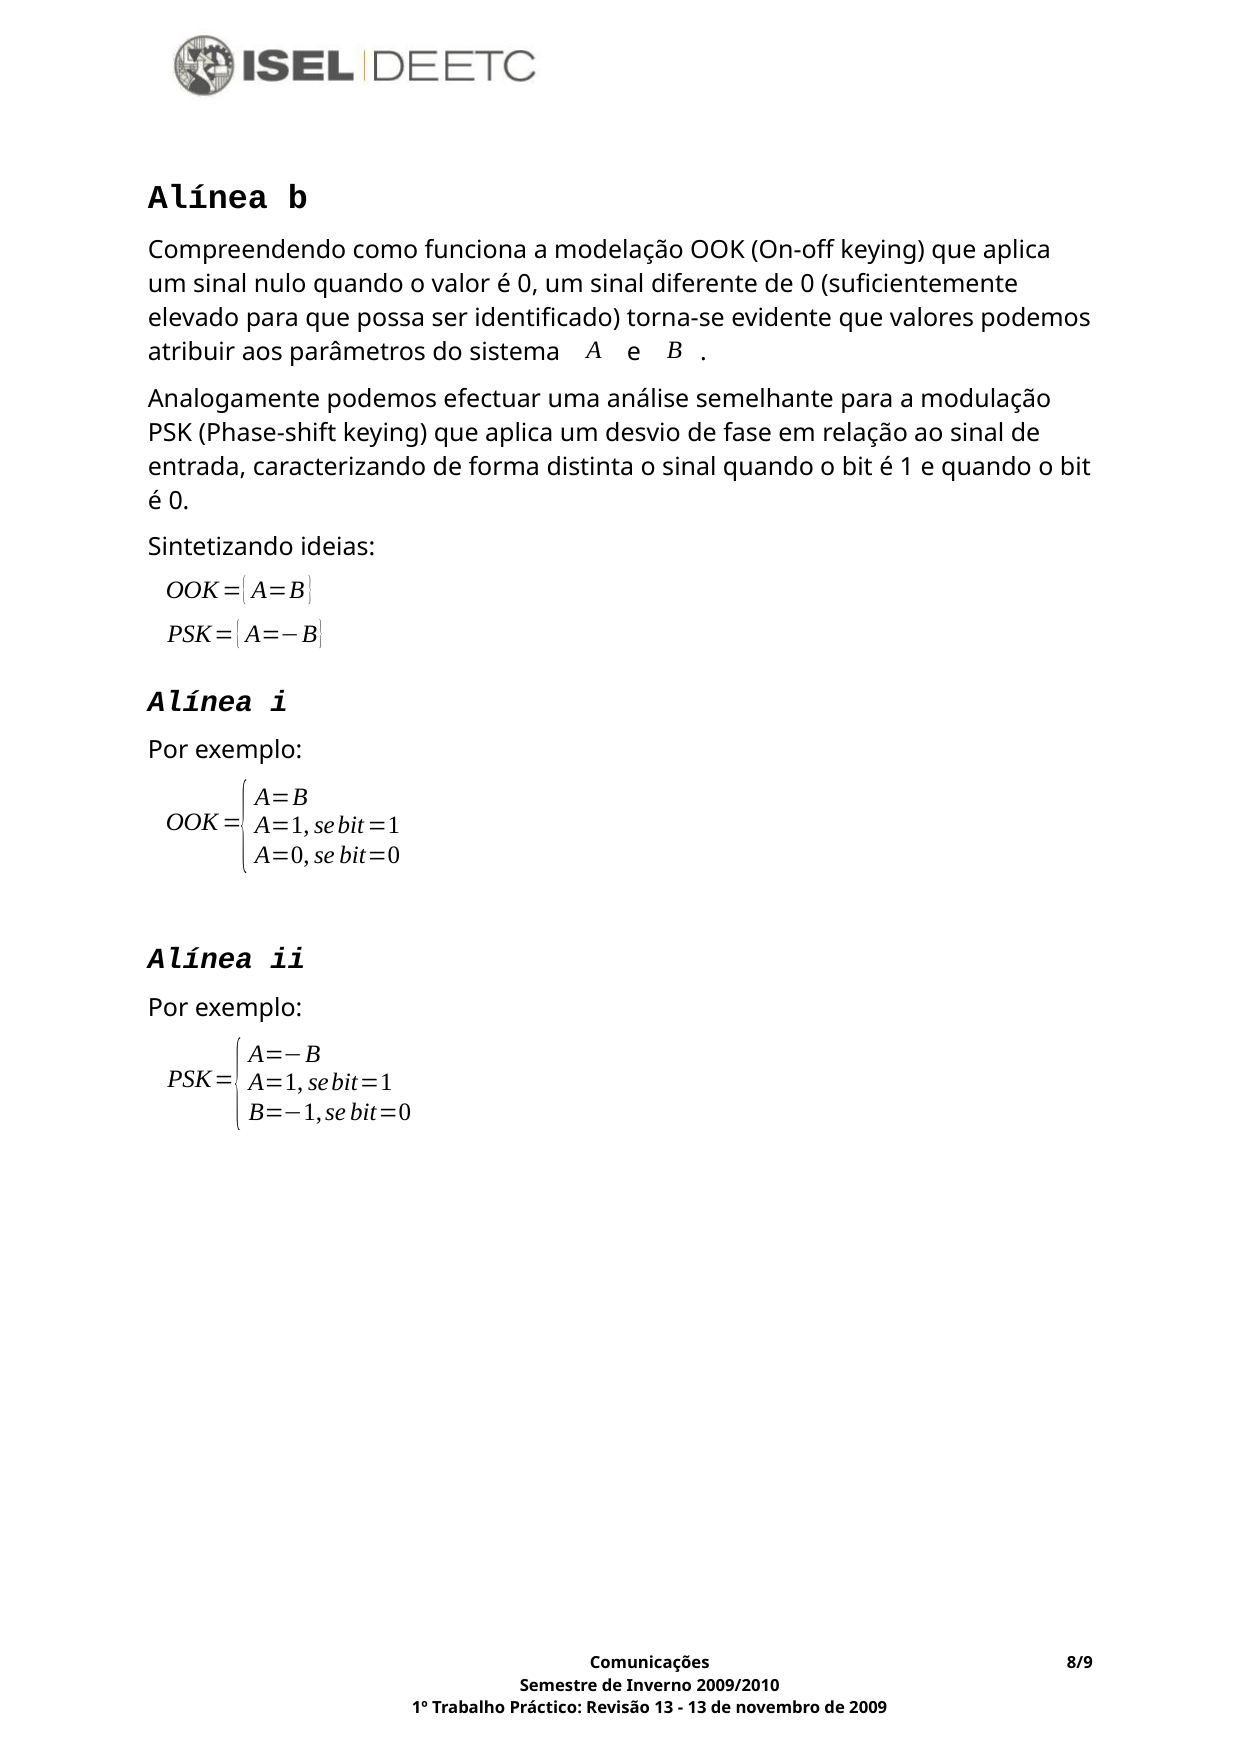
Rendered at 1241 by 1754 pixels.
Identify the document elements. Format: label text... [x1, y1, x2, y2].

subtitle Alínea ii [148, 944, 1093, 977]
subtitle Alínea b [148, 181, 1093, 219]
text Sintetizando ideias: [148, 529, 1093, 563]
text Por exemplo: [148, 732, 1093, 766]
text Analogamente podemos efectuar uma análise semelhante para a modulação PSK (Phase-shift keying) que aplica um desvio de fase em relação ao sinal de entrada, caracterizando de forma distinta o sinal quando o bit é 1 e quando o bit é 0. [148, 380, 1093, 517]
subtitle Alínea i [148, 687, 1093, 720]
text Compreendendo como funciona a modelação OOK (On-off keying) que aplica um sinal nulo quando o valor é 0, um sinal diferente de 0 (suficientemente elevado para que possa ser identificado) torna-se evidente que valores podemos atribuir aos parâmetros do sistema e . [148, 232, 1093, 368]
text Por exemplo: [148, 989, 1093, 1024]
picture [164, 20, 566, 121]
